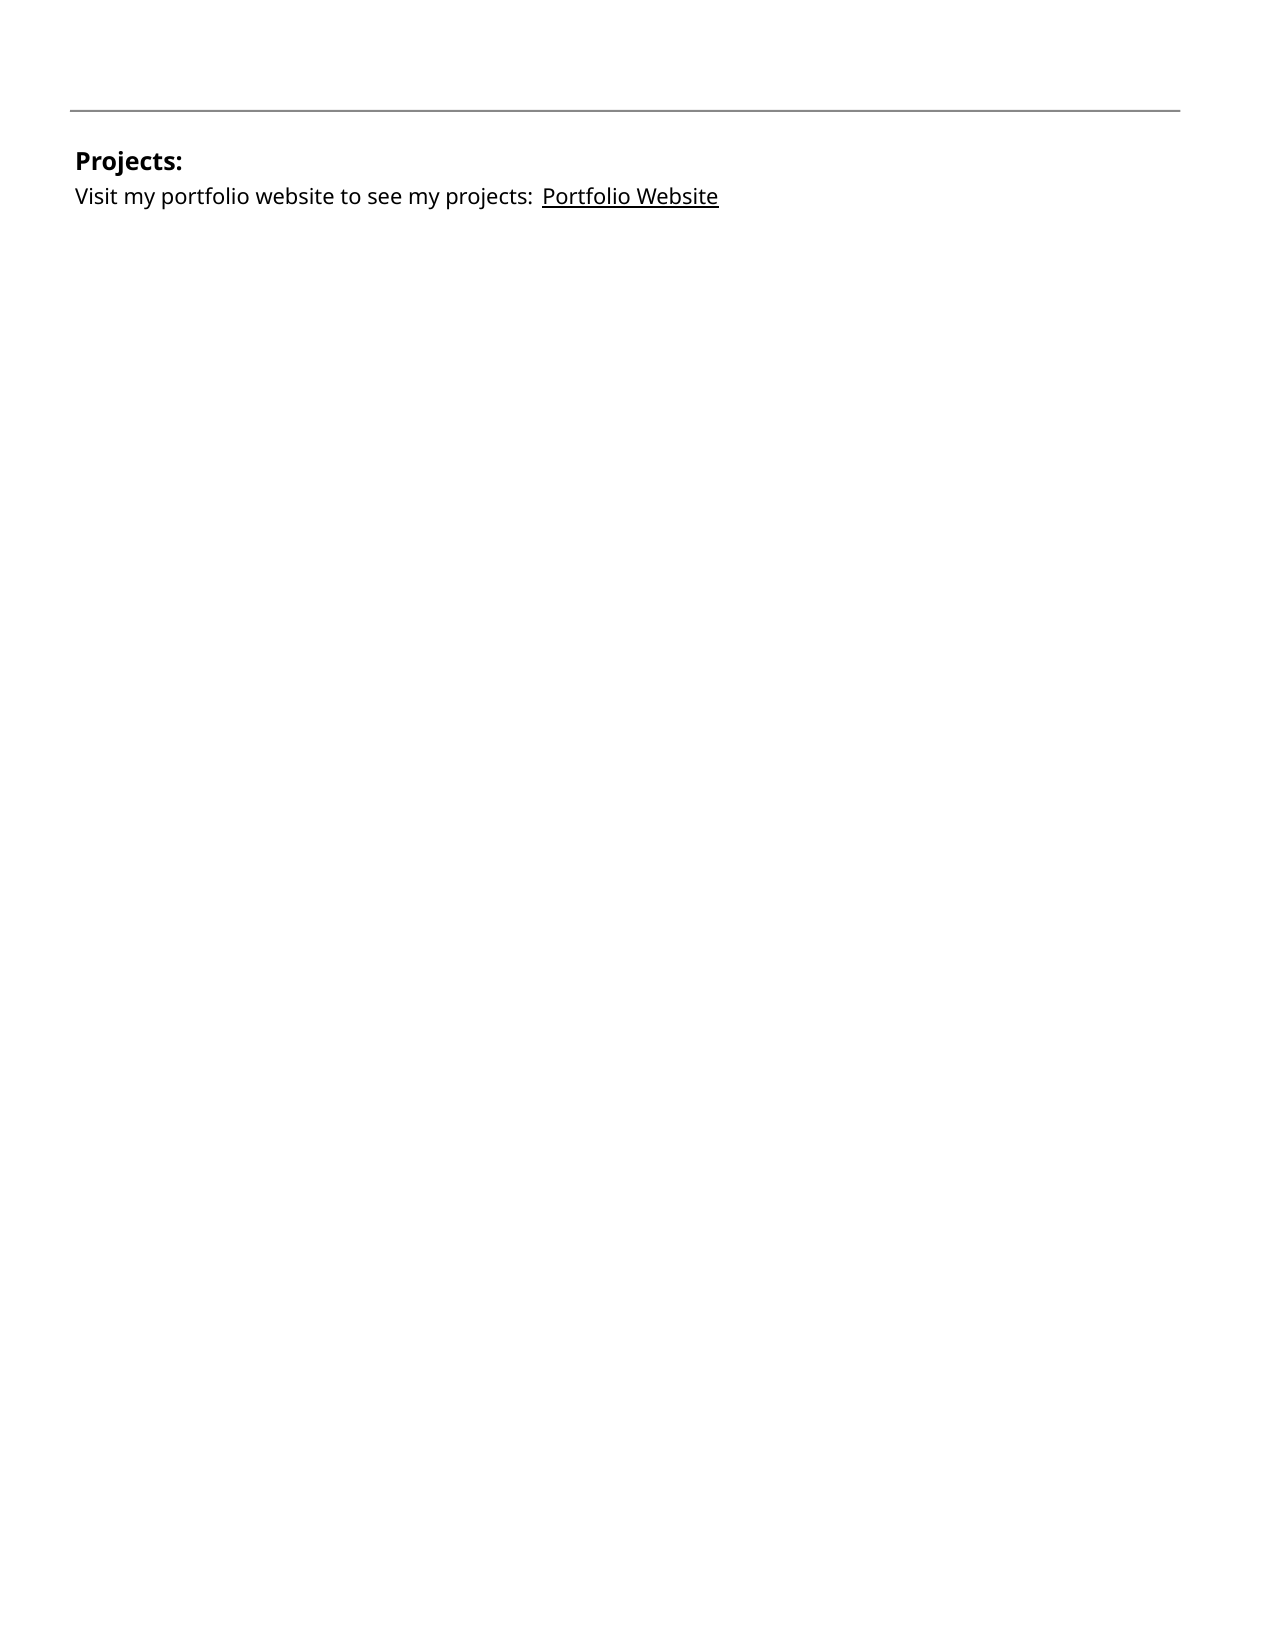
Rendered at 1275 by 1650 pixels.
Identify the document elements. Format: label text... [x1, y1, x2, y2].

text Projects: [75, 144, 1215, 178]
text Visit my portfolio website to see my projects: Portfolio Website [75, 181, 1215, 210]
